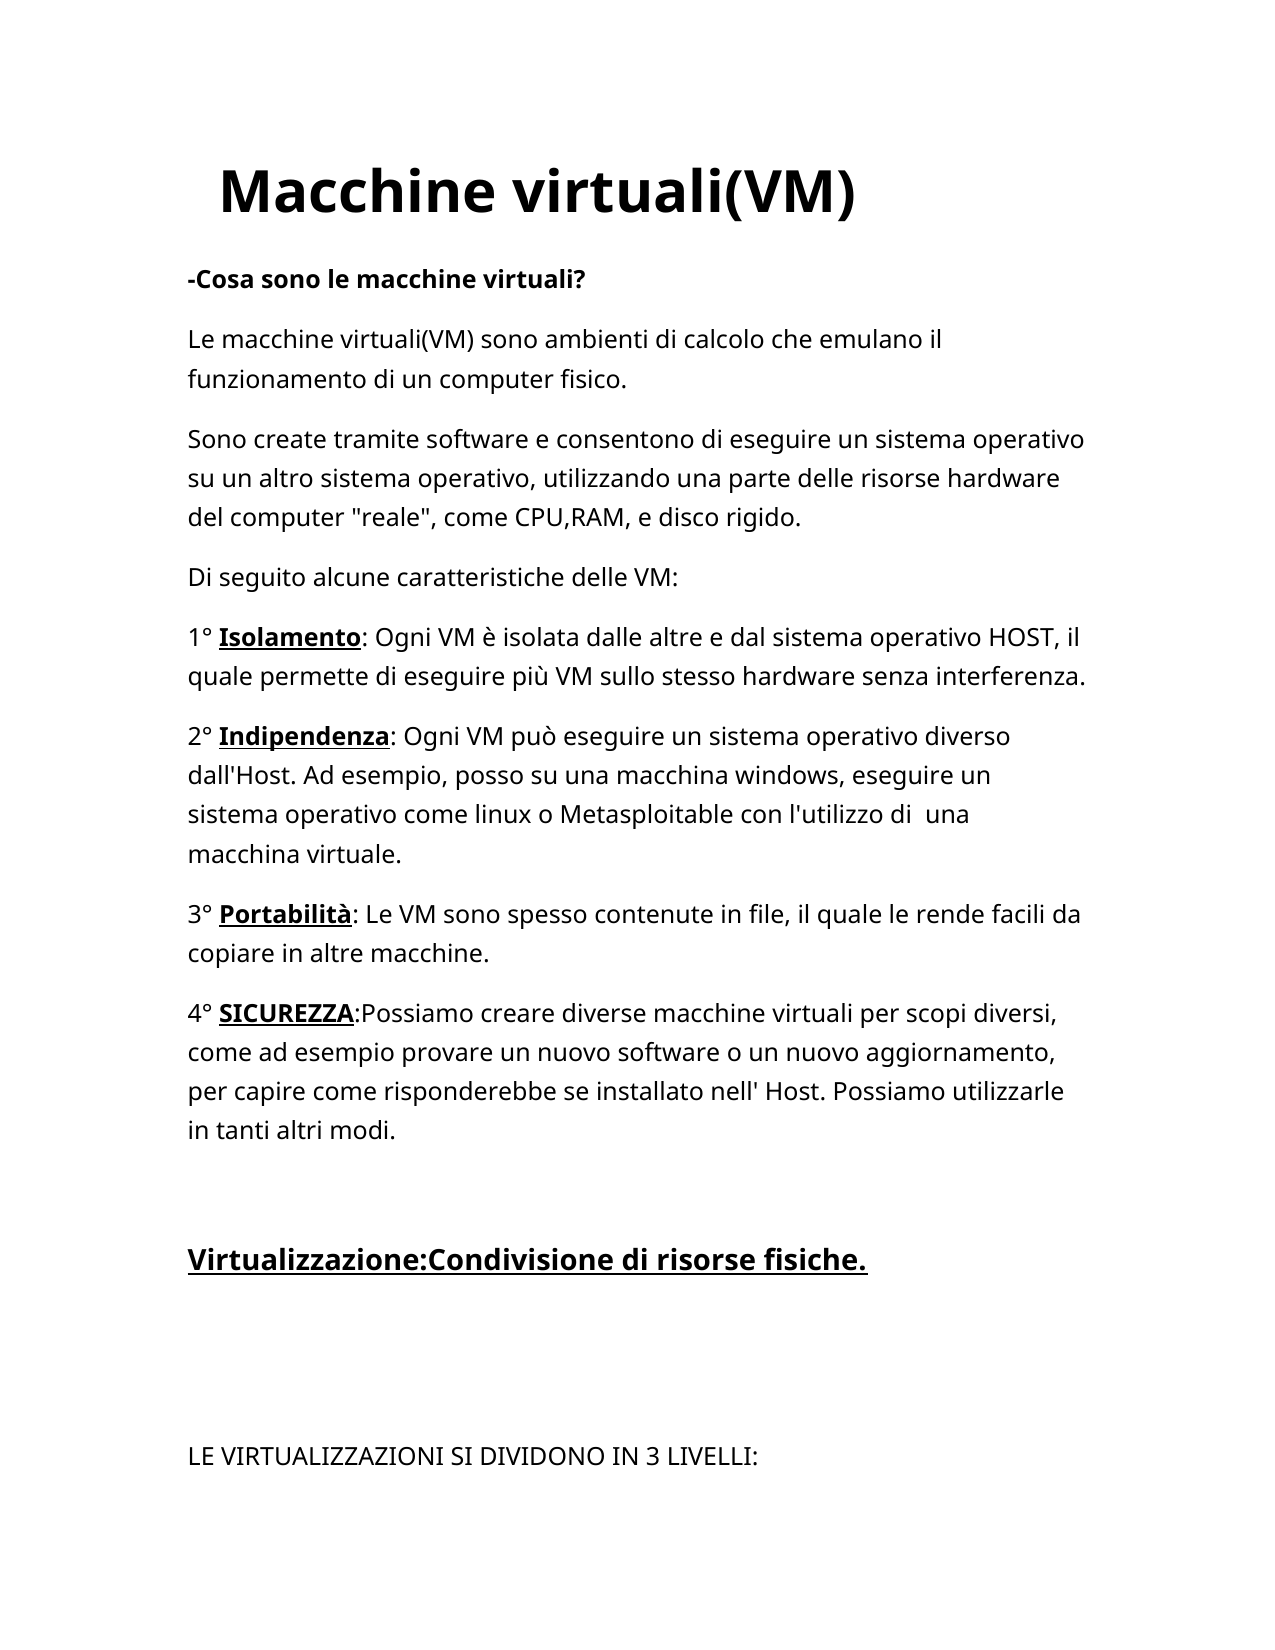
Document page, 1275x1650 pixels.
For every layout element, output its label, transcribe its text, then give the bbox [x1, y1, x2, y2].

text 1° Isolamento: Ogni VM è isolata dalle altre e dal sistema operativo HOST, il quale permette di eseguire più VM sullo stesso hardware senza interferenza. [187, 620, 1087, 693]
text Virtualizzazione:Condivisione di risorse fisiche. [187, 1239, 1087, 1279]
text 4° SICUREZZA:Possiamo creare diverse macchine virtuali per scopi diversi, come ad esempio provare un nuovo software o un nuovo aggiornamento, per capire come risponderebbe se installato nell' Host. Possiamo utilizzarle in tanti altri modi. [187, 996, 1087, 1147]
text Sono create tramite software e consentono di eseguire un sistema operativo su un altro sistema operativo, utilizzando una parte delle risorse hardware del computer "reale", come CPU,RAM, e disco rigido. [187, 421, 1087, 534]
text Di seguito alcune caratteristiche delle VM: [187, 560, 1087, 594]
text Le macchine virtuali(VM) sono ambienti di calcolo che emulano il funzionamento di un computer fisico. [187, 322, 1087, 395]
text -Cosa sono le macchine virtuali? [187, 262, 1087, 296]
text LE VIRTUALIZZAZIONI SI DIVIDONO IN 3 LIVELLI: [187, 1439, 1087, 1473]
text 3° Portabilità: Le VM sono spesso contenute in file, il quale le rende facili da copiare in altre macchine. [187, 896, 1087, 969]
text Macchine virtuali(VM) [187, 150, 1087, 229]
text 2° Indipendenza: Ogni VM può eseguire un sistema operativo diverso dall'Host. Ad esempio, posso su una macchina windows, eseguire un sistema operativo come linux o Metasploitable con l'utilizzo di una macchina virtuale. [187, 719, 1087, 870]
